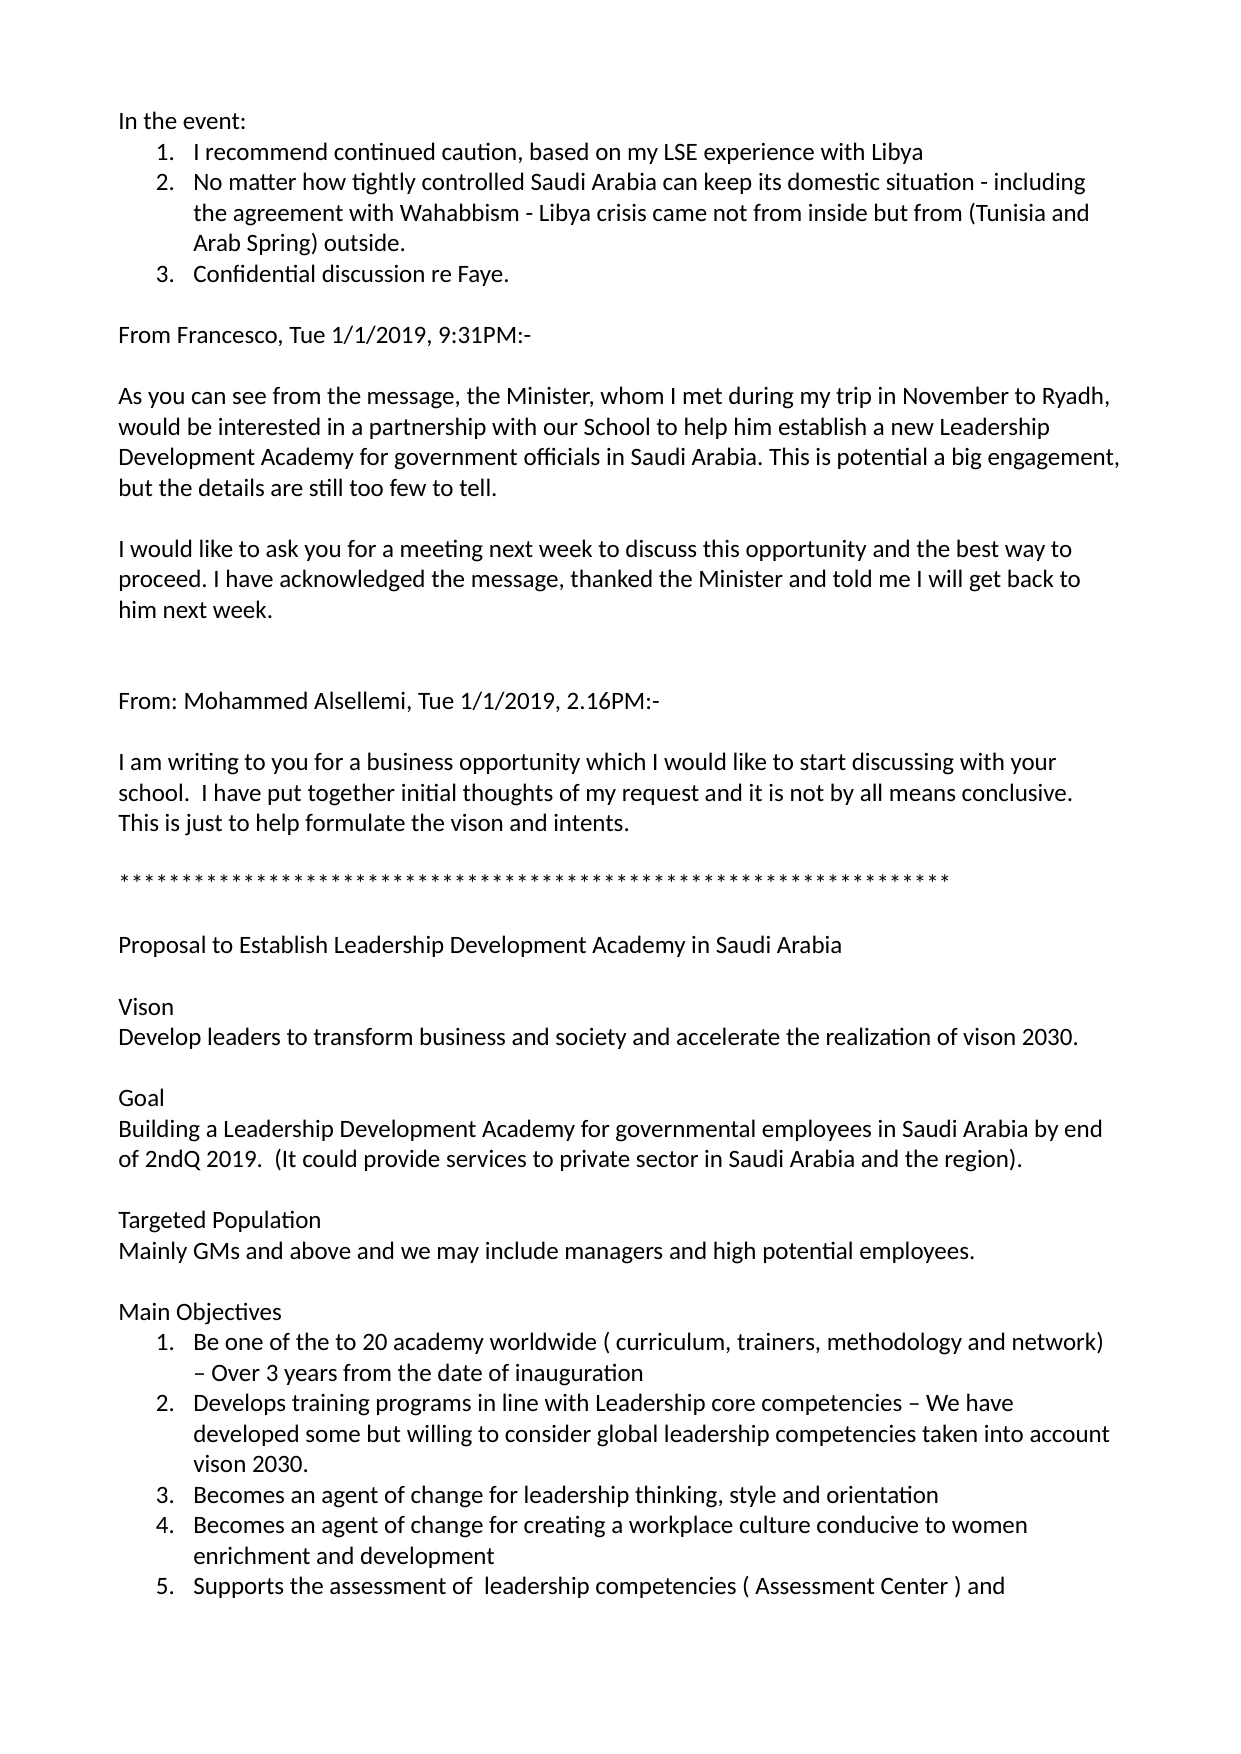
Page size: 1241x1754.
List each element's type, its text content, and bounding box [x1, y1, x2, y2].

list Supports the assessment of leadership competencies ( Assessment Center ) and [156, 1571, 1122, 1601]
text Targeted Population [118, 1204, 1122, 1235]
text As you can see from the message, the Minister, whom I met during my trip in November to Ryadh, would be interested in a partnership with our School to help him establish a new Leadership Development Academy for government officials in Saudi Arabia. This is potential a big engagement, but the details are still too few to tell. [118, 380, 1122, 502]
list Be one of the to 20 academy worldwide ( curriculum, trainers, methodology and network) – Over 3 years from the date of inauguration [156, 1326, 1122, 1387]
text Main Objectives [118, 1296, 1122, 1326]
text In the event: [118, 106, 1122, 136]
text Goal [118, 1082, 1122, 1113]
text Building a Leadership Development Academy for governmental employees in Saudi Arabia by end of 2ndQ 2019. (It could provide services to private sector in Saudi Arabia and the region). [118, 1113, 1122, 1174]
list Becomes an agent of change for leadership thinking, style and orientation [156, 1479, 1122, 1509]
list Confidential discussion re Faye. [156, 258, 1122, 289]
text ******************************************************************* [118, 868, 1122, 899]
list Develops training programs in line with Leadership core competencies – We have developed some but willing to consider global leadership competencies taken into account vison 2030. [156, 1387, 1122, 1479]
text Proposal to Establish Leadership Development Academy in Saudi Arabia [118, 929, 1122, 960]
text From: Mohammed Alsellemi, Tue 1/1/2019, 2.16PM:- [118, 685, 1122, 716]
text Develop leaders to transform business and society and accelerate the realization of vison 2030. [118, 1021, 1122, 1052]
text I would like to ask you for a meeting next week to discuss this opportunity and the best way to proceed. I have acknowledged the message, thanked the Minister and told me I will get back to him next week. [118, 533, 1122, 624]
text Vison [118, 991, 1122, 1021]
list No matter how tightly controlled Saudi Arabia can keep its domestic situation - including the agreement with Wahabbism - Libya crisis came not from inside but from (Tunisia and Arab Spring) outside. [156, 167, 1122, 258]
list Becomes an agent of change for creating a workplace culture conducive to women enrichment and development [156, 1509, 1122, 1571]
list I recommend continued caution, based on my LSE experience with Libya [156, 136, 1122, 167]
text Mainly GMs and above and we may include managers and high potential employees. [118, 1235, 1122, 1265]
text From Francesco, Tue 1/1/2019, 9:31PM:- [118, 319, 1122, 350]
text I am writing to you for a business opportunity which I would like to start discussing with your school. I have put together initial thoughts of my request and it is not by all means conclusive. This is just to help formulate the vison and intents. [118, 746, 1122, 838]
